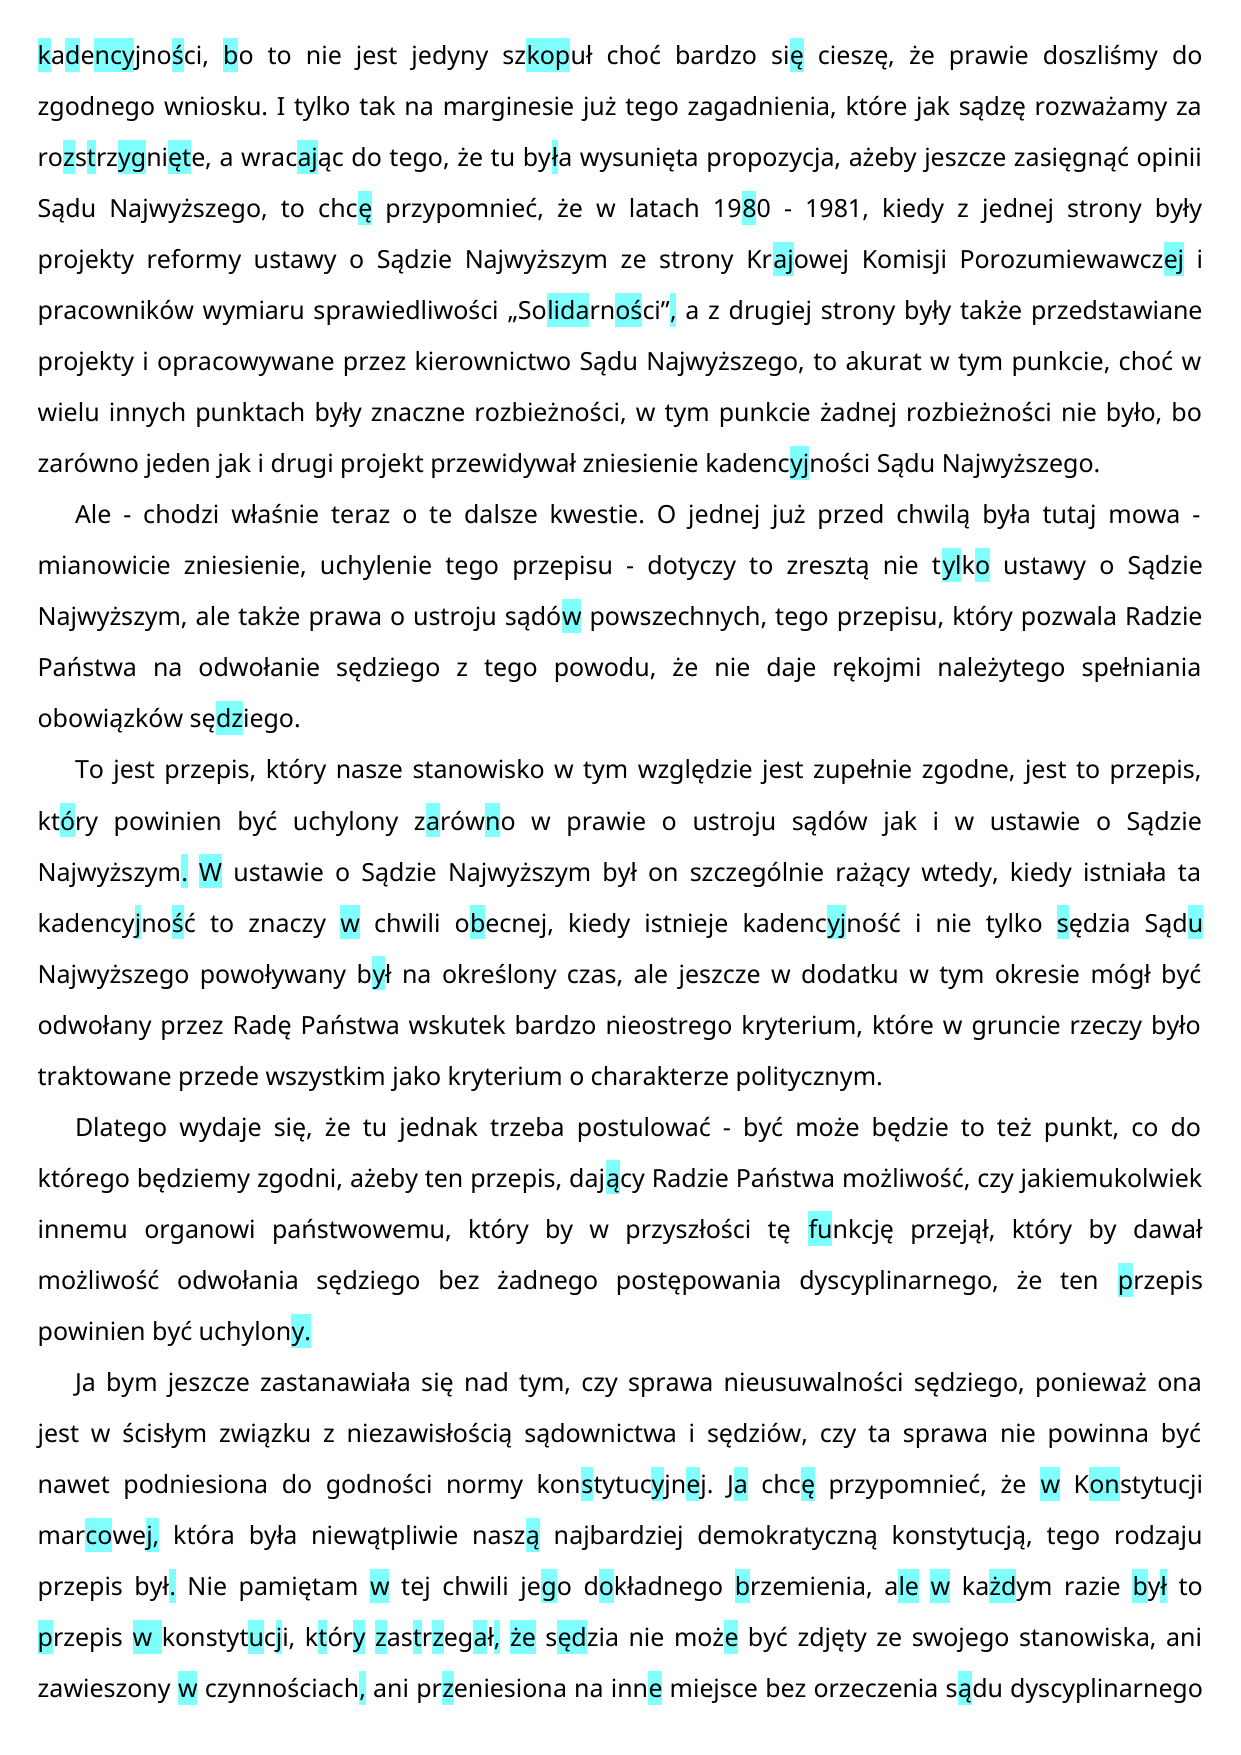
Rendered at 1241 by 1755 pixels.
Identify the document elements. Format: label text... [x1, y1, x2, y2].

text Ale - chodzi właśnie teraz o te dalsze kwestie. O jednej już przed chwilą była tutaj mowa - mianowicie zniesienie, uchylenie tego przepisu - dotyczy to zresztą nie tylko ustawy o Sądzie Najwyższym, ale także prawa o ustroju sądów powszechnych, tego przepisu, który pozwala Radzie Państwa na odwołanie sędziego z tego powodu, że nie daje rękojmi należytego spełniania obowiązków sędziego. [37, 497, 1203, 735]
text To jest przepis, który nasze stanowisko w tym względzie jest zupełnie zgodne, jest to przepis, który powinien być uchylony zarówno w prawie o ustroju sądów jak i w ustawie o Sądzie Najwyższym. W ustawie o Sądzie Najwyższym był on szczególnie rażący wtedy, kiedy istniała ta kadencyjność to znaczy w chwili obecnej, kiedy istnieje kadencyjność i nie tylko sędzia Sądu Najwyższego powoływany był na określony czas, ale jeszcze w dodatku w tym okresie mógł być odwołany przez Radę Państwa wskutek bardzo nieostrego kryterium, które w gruncie rzeczy było traktowane przede wszystkim jako kryterium o charakterze politycznym. [37, 752, 1203, 1092]
text Dlatego wydaje się, że tu jednak trzeba postulować - być może będzie to też punkt, co do którego będziemy zgodni, ażeby ten przepis, dający Radzie Państwa możliwość, czy jakiemukolwiek innemu organowi państwowemu, który by w przyszłości tę funkcję przejął, który by dawał możliwość odwołania sędziego bez żadnego postępowania dyscyplinarnego, że ten przepis powinien być uchylony. [37, 1109, 1203, 1348]
text Ja bym jeszcze zastanawiała się nad tym, czy sprawa nieusuwalności sędziego, ponieważ ona jest w ścisłym związku z niezawisłością sądownictwa i sędziów, czy ta sprawa nie powinna być nawet podniesiona do godności normy konstytucyjnej. Ja chcę przypomnieć, że w Konstytucji marcowej, która była niewątpliwie naszą najbardziej demokratyczną konstytucją, tego rodzaju przepis był. Nie pamiętam w tej chwili jego dokładnego brzemienia, ale w każdym razie był to przepis w konstytucji, który zastrzegał, że sędzia nie może być zdjęty ze swojego stanowiska, ani zawieszony w czynnościach, ani przeniesiona na inne miejsce bez orzeczenia sądu dyscyplinarnego [37, 1364, 1203, 1705]
text kadencyjności, bo to nie jest jedyny szkopuł choć bardzo się cieszę, że prawie doszliśmy do zgodnego wniosku. I tylko tak na marginesie już tego zagadnienia, które jak sądzę rozważamy za rozstrzygnięte, a wracając do tego, że tu była wysunięta propozycja, ażeby jeszcze zasięgnąć opinii Sądu Najwyższego, to chcę przypomnieć, że w latach 1980 - 1981, kiedy z jednej strony były projekty reformy ustawy o Sądzie Najwyższym ze strony Krajowej Komisji Porozumiewawczej i pracowników wymiaru sprawiedliwości „Solidarności”, a z drugiej strony były także przedstawiane projekty i opracowywane przez kierownictwo Sądu Najwyższego, to akurat w tym punkcie, choć w wielu innych punktach były znaczne rozbieżności, w tym punkcie żadnej rozbieżności nie było, bo zarówno jeden jak i drugi projekt przewidywał zniesienie kadencyjności Sądu Najwyższego. [37, 37, 1203, 480]
